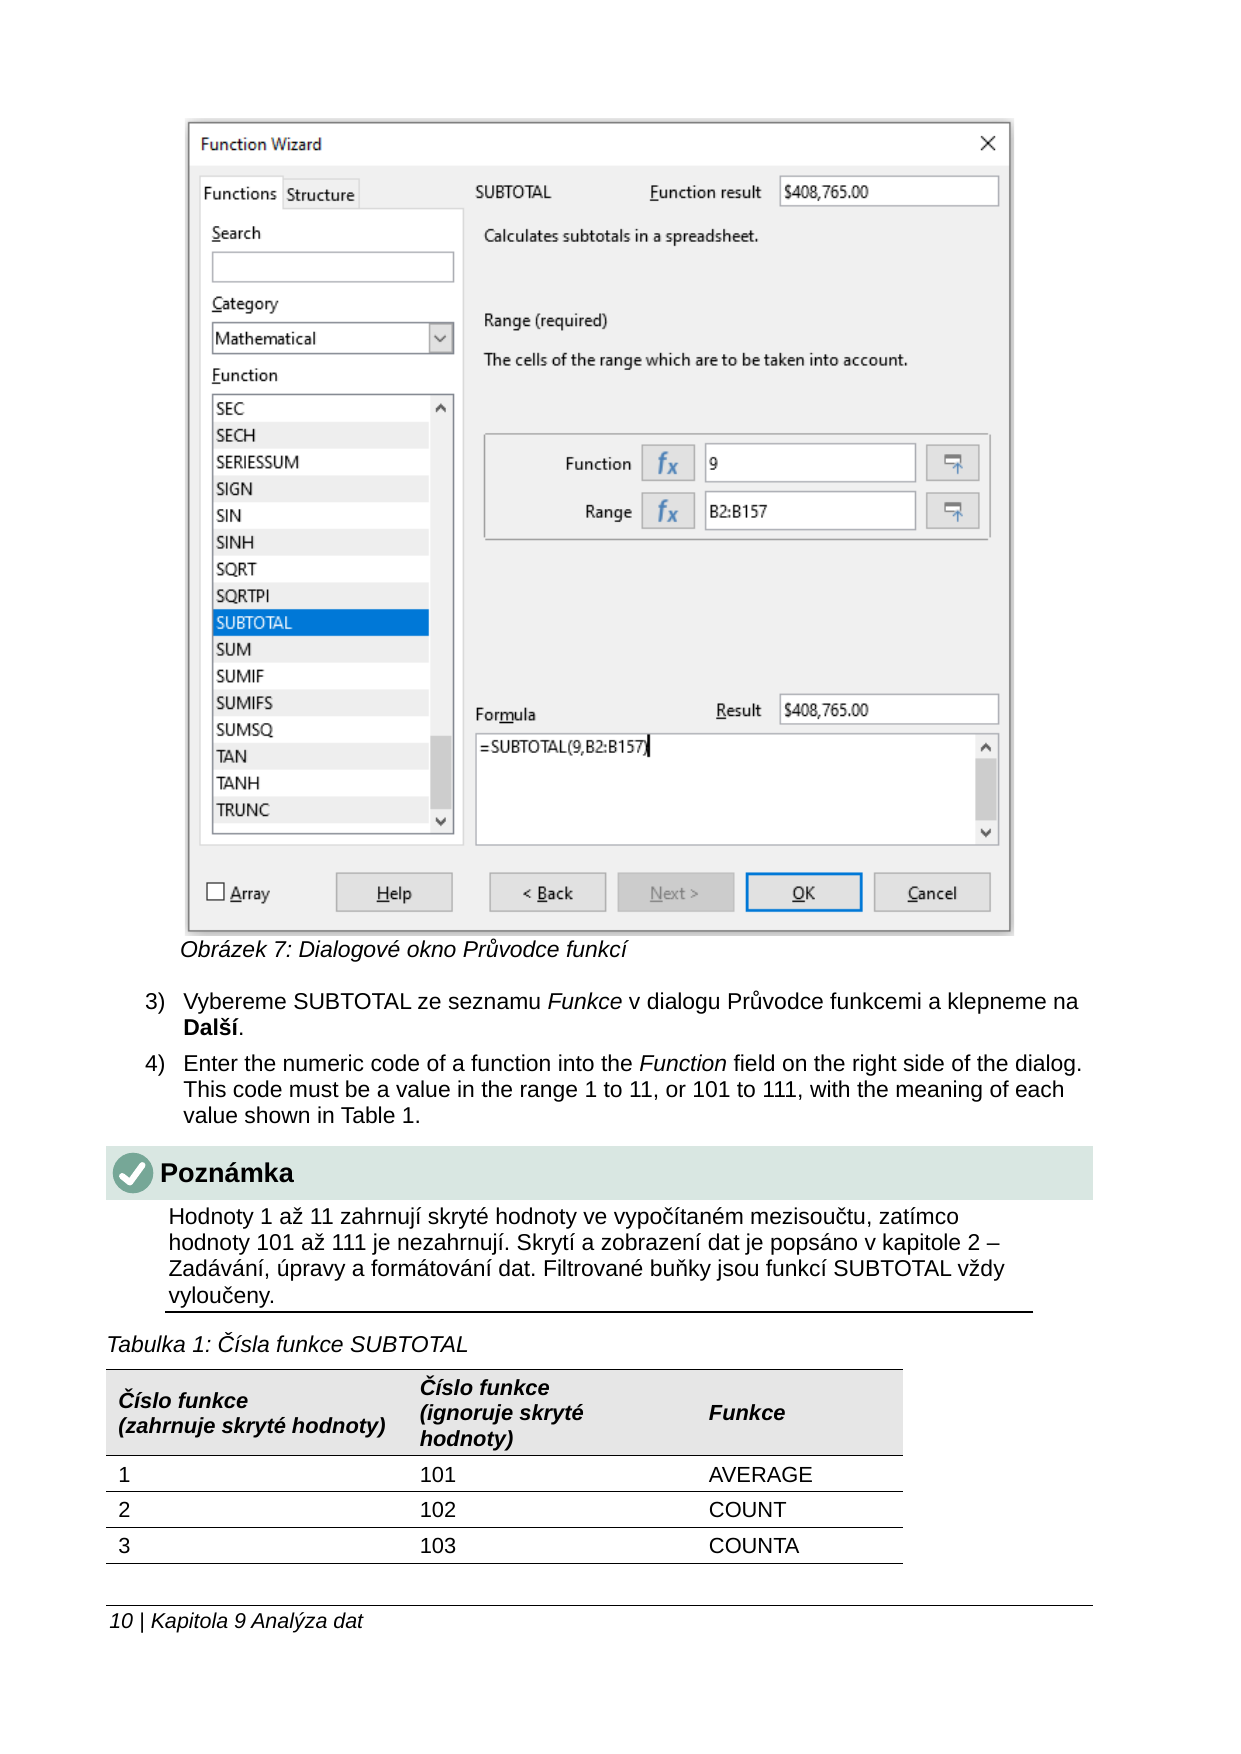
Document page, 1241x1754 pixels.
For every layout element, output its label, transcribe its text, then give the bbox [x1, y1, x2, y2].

table_cell 101 [408, 1456, 697, 1491]
table_header Číslo funkce (ignoruje skryté hodnoty) [408, 1370, 697, 1455]
table_header Funkce [697, 1370, 903, 1455]
text Obrázek 7: Dialogové okno Průvodce funkcí [180, 118, 1019, 962]
table_cell 2 [106, 1492, 408, 1527]
table_cell 103 [408, 1528, 697, 1563]
text Hodnoty 1 až 11 zahrnují skryté hodnoty ve vypočítaném mezisoučtu, zatímco hodnoty 101 až 111 je nezahrnují. Skrytí a zobrazení dat je popsáno v kapitole 2 – Zadávání, úpravy a formátování dat. Filtrované buňky jsou funkcí SUBTOTAL vždy vyloučeny. [165, 1200, 1033, 1311]
table_header Číslo funkce (zahrnuje skryté hodnoty) [106, 1370, 408, 1455]
list Vybereme SUBTOTAL ze seznamu Funkce v dialogu Průvodce funkcemi a klepneme na Další. [165, 988, 1093, 1041]
table_cell COUNT [697, 1492, 903, 1527]
subtitle Poznámka [106, 1146, 1093, 1200]
table_cell 3 [106, 1528, 408, 1563]
table_cell COUNTA [697, 1528, 903, 1563]
table_cell AVERAGE [697, 1456, 903, 1491]
text Tabulka 1: Čísla funkce SUBTOTAL [106, 1331, 1093, 1357]
picture [184, 118, 1015, 936]
list Enter the numeric code of a function into the Function field on the right side of the dialog. This code must be a value in the range 1 to 11, or 101 to 111, with the meaning of each value shown in Table 1. [165, 1049, 1093, 1128]
table_cell 102 [408, 1492, 697, 1527]
table_cell 1 [106, 1456, 408, 1491]
